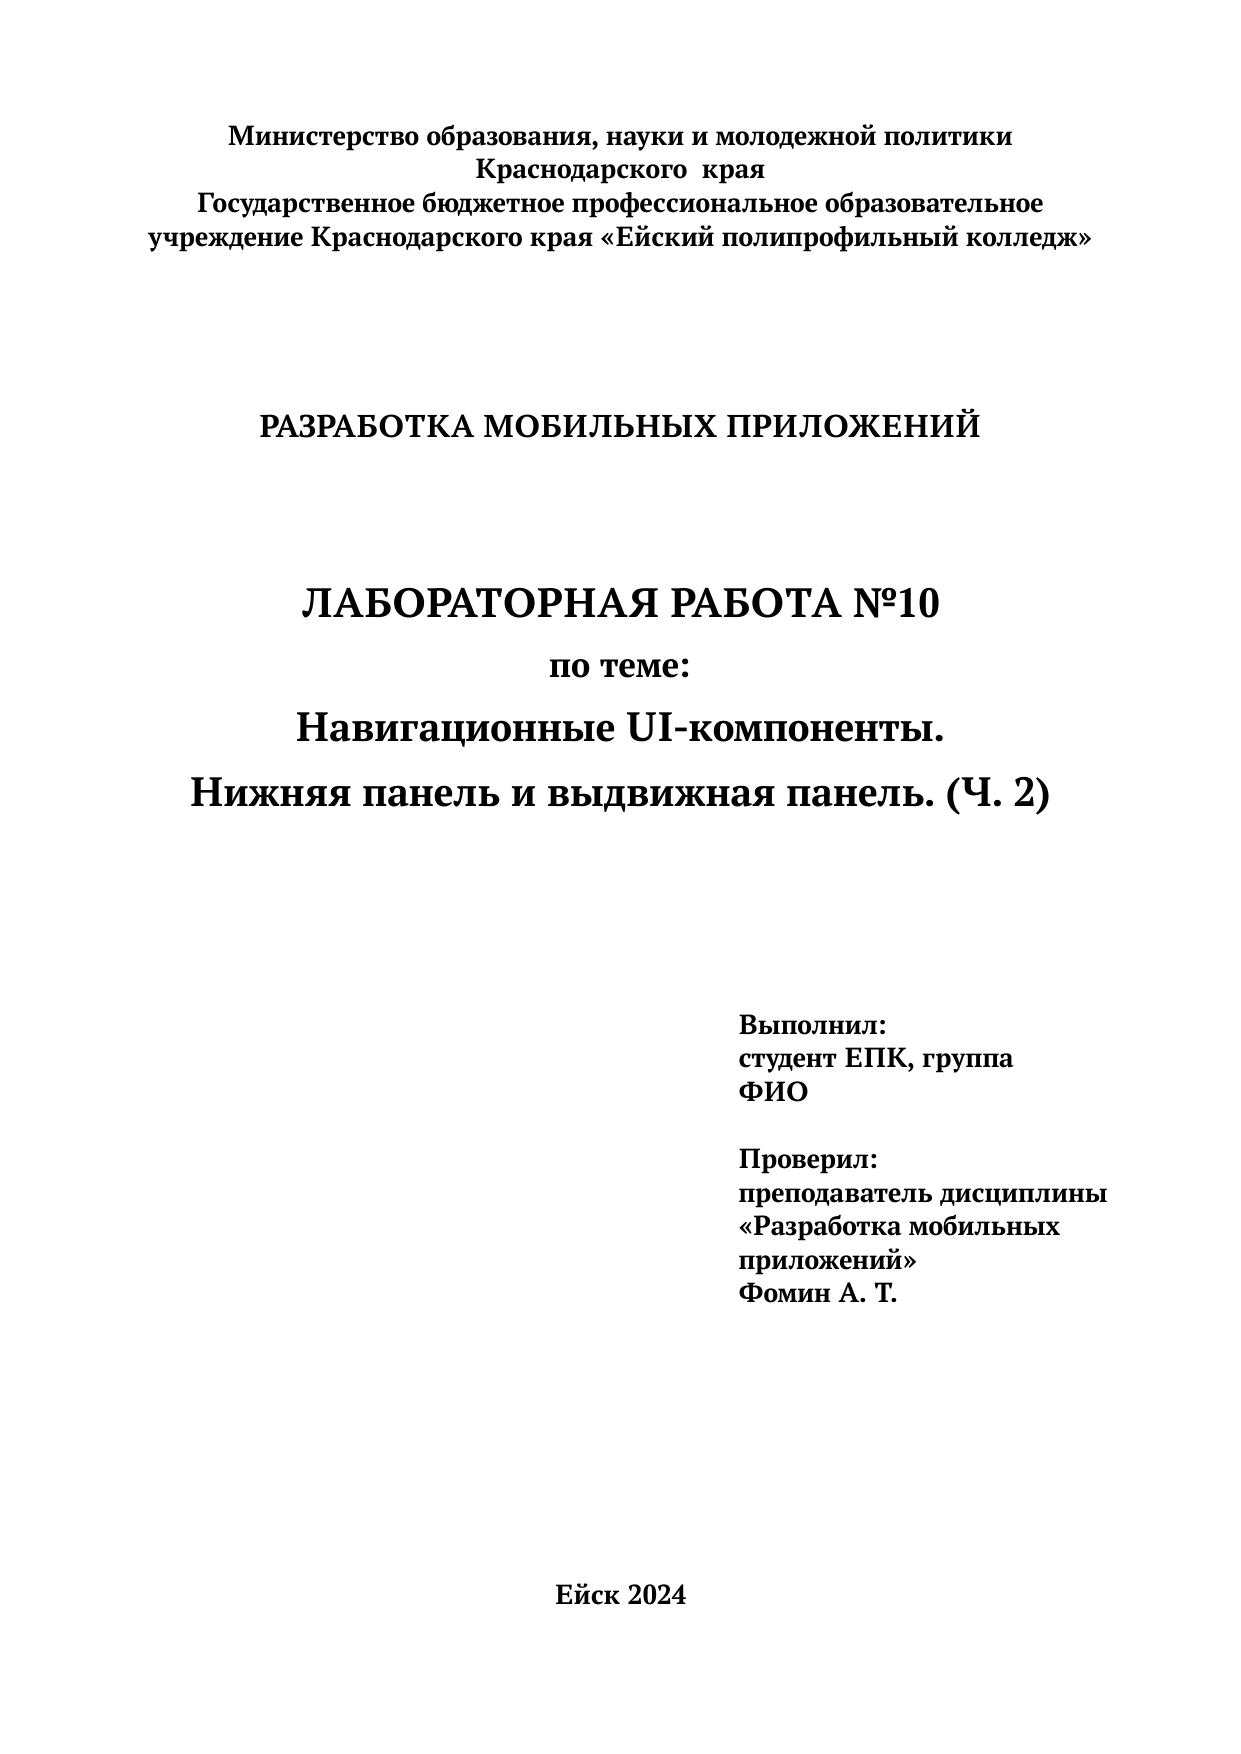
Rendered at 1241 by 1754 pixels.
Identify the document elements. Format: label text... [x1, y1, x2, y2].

text Министерство образования, науки и молодежной политики [118, 118, 1122, 152]
subtitle Нижняя панель и выдвижная панель. (Ч. 2) [118, 766, 1122, 815]
subtitle Навигационные UI-компоненты. [118, 701, 1122, 751]
text по теме: [118, 642, 1122, 686]
text РАЗРАБОТКА МОБИЛЬНЫХ ПРИЛОЖЕНИЙ [118, 406, 1122, 445]
text Ейск 2024 [118, 1577, 1122, 1611]
text Государственное бюджетное профессиональное образовательное учреждение Краснодарского края «Ейский полипрофильный колледж» [118, 185, 1122, 252]
text Краснодарского края [118, 152, 1122, 185]
text Фомин А. Т. [738, 1275, 1122, 1309]
text ЛАБОРАТОРНАЯ РАБОТА №10 [118, 577, 1122, 627]
text студент ЕПК, группа [738, 1041, 1122, 1074]
text Проверил: [738, 1141, 1122, 1175]
text Выполнил: [738, 1007, 1122, 1041]
text ФИО [738, 1074, 1122, 1108]
text преподаватель дисциплины «Разработка мобильных приложений» [738, 1175, 1122, 1275]
